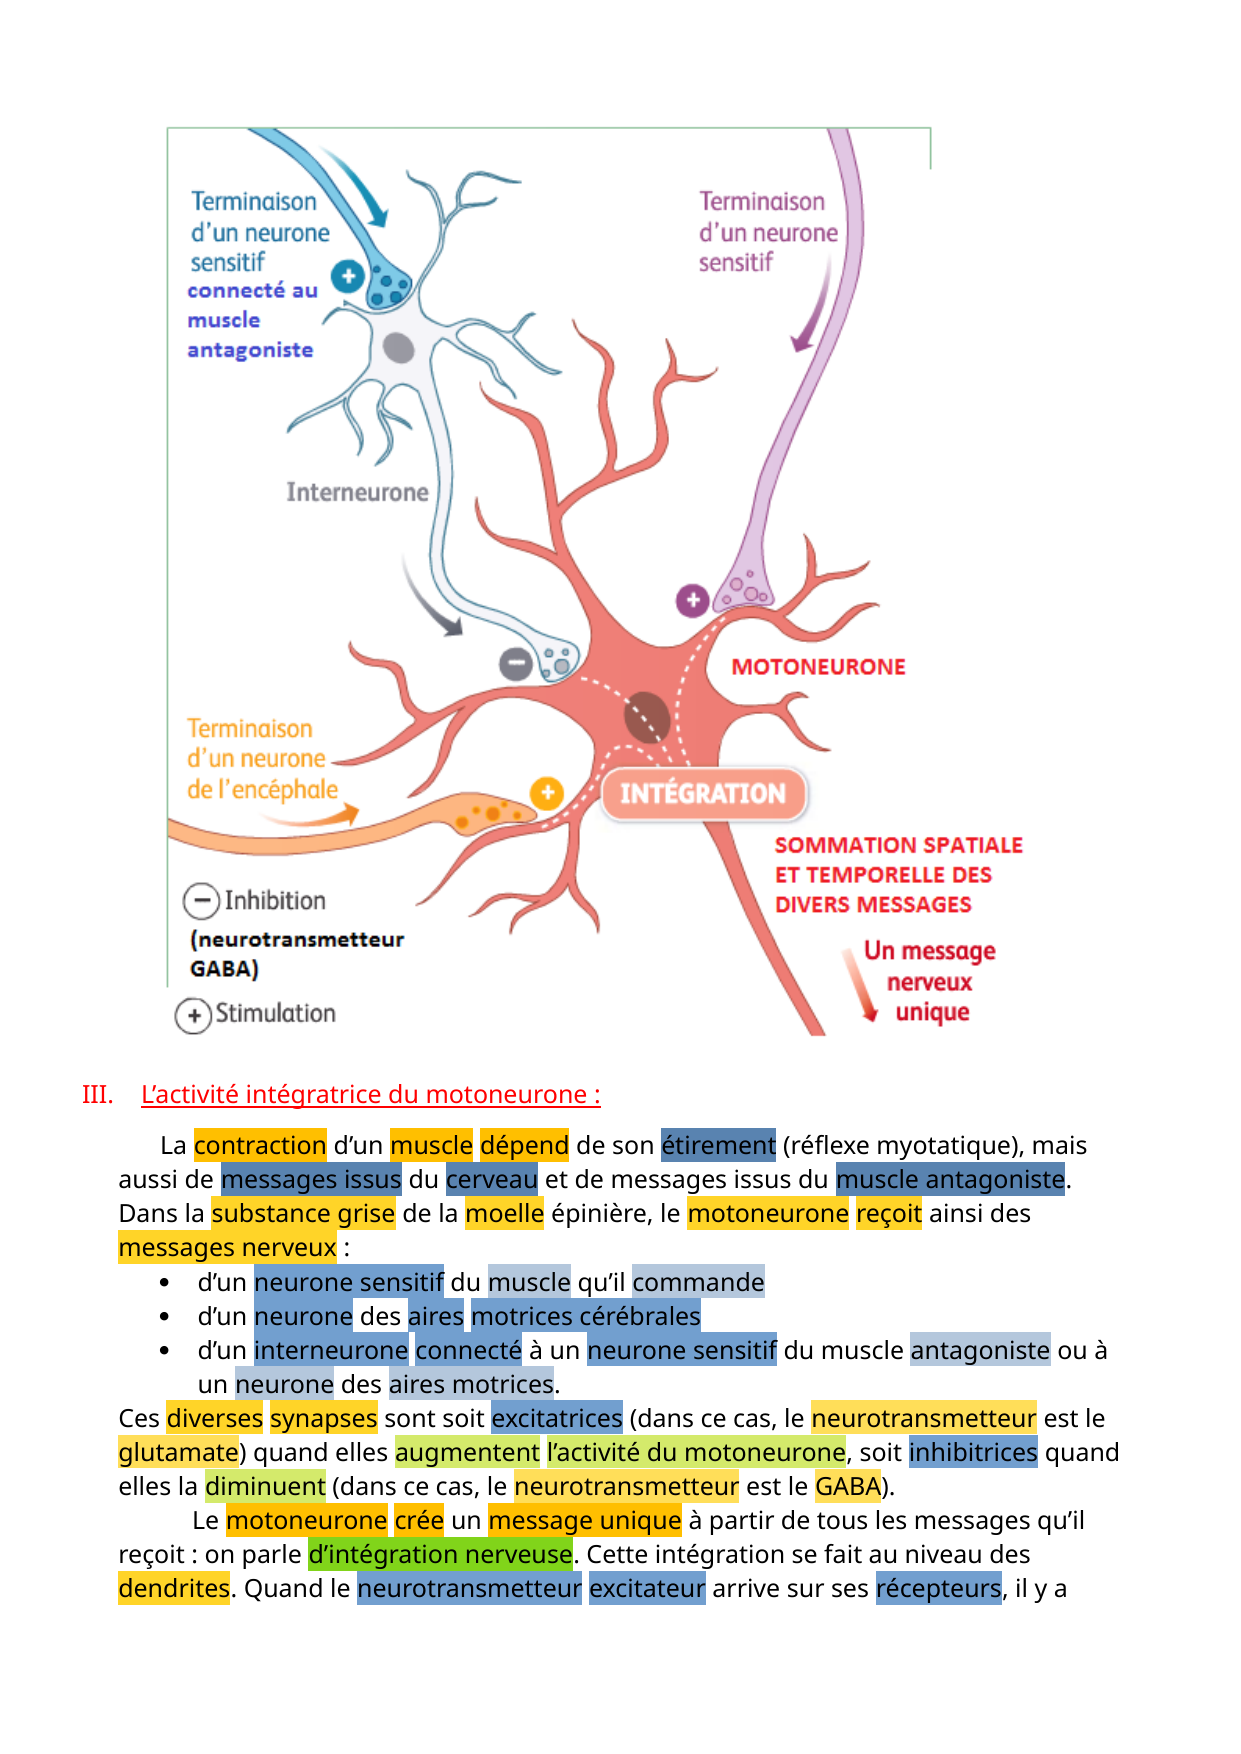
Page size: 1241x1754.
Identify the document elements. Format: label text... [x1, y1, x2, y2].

list III. L’activité intégratrice du motoneurone : [82, 1077, 1211, 1111]
text Le motoneurone crée un message unique à partir de tous les messages qu’il reçoit : on parle d’intégration nerveuse. Cette intégration se fait au niveau des dendrites. Quand le neurotransmetteur excitateur arrive sur ses récepteurs, il y a [118, 1503, 1122, 1605]
list d’un neurone des aires motrices cérébrales [160, 1298, 1122, 1332]
text Ces diverses synapses sont soit excitatrices (dans ce cas, le neurotransmetteur est le glutamate) quand elles augmentent l’activité du motoneurone, soit inhibitrices quand elles la diminuent (dans ce cas, le neurotransmetteur est le GABA). [118, 1400, 1122, 1503]
list d’un neurone sensitif du muscle qu’il commande [160, 1264, 1122, 1298]
text La contraction d’un muscle dépend de son étirement (réflexe myotatique), mais aussi de messages issus du cerveau et de messages issus du muscle antagoniste. Dans la substance grise de la moelle épinière, le motoneurone reçoit ainsi des messages nerveux : [118, 1128, 1122, 1264]
picture [156, 118, 1085, 1044]
list d’un interneurone connecté à un neurone sensitif du muscle antagoniste ou à un neurone des aires motrices. [160, 1332, 1122, 1400]
